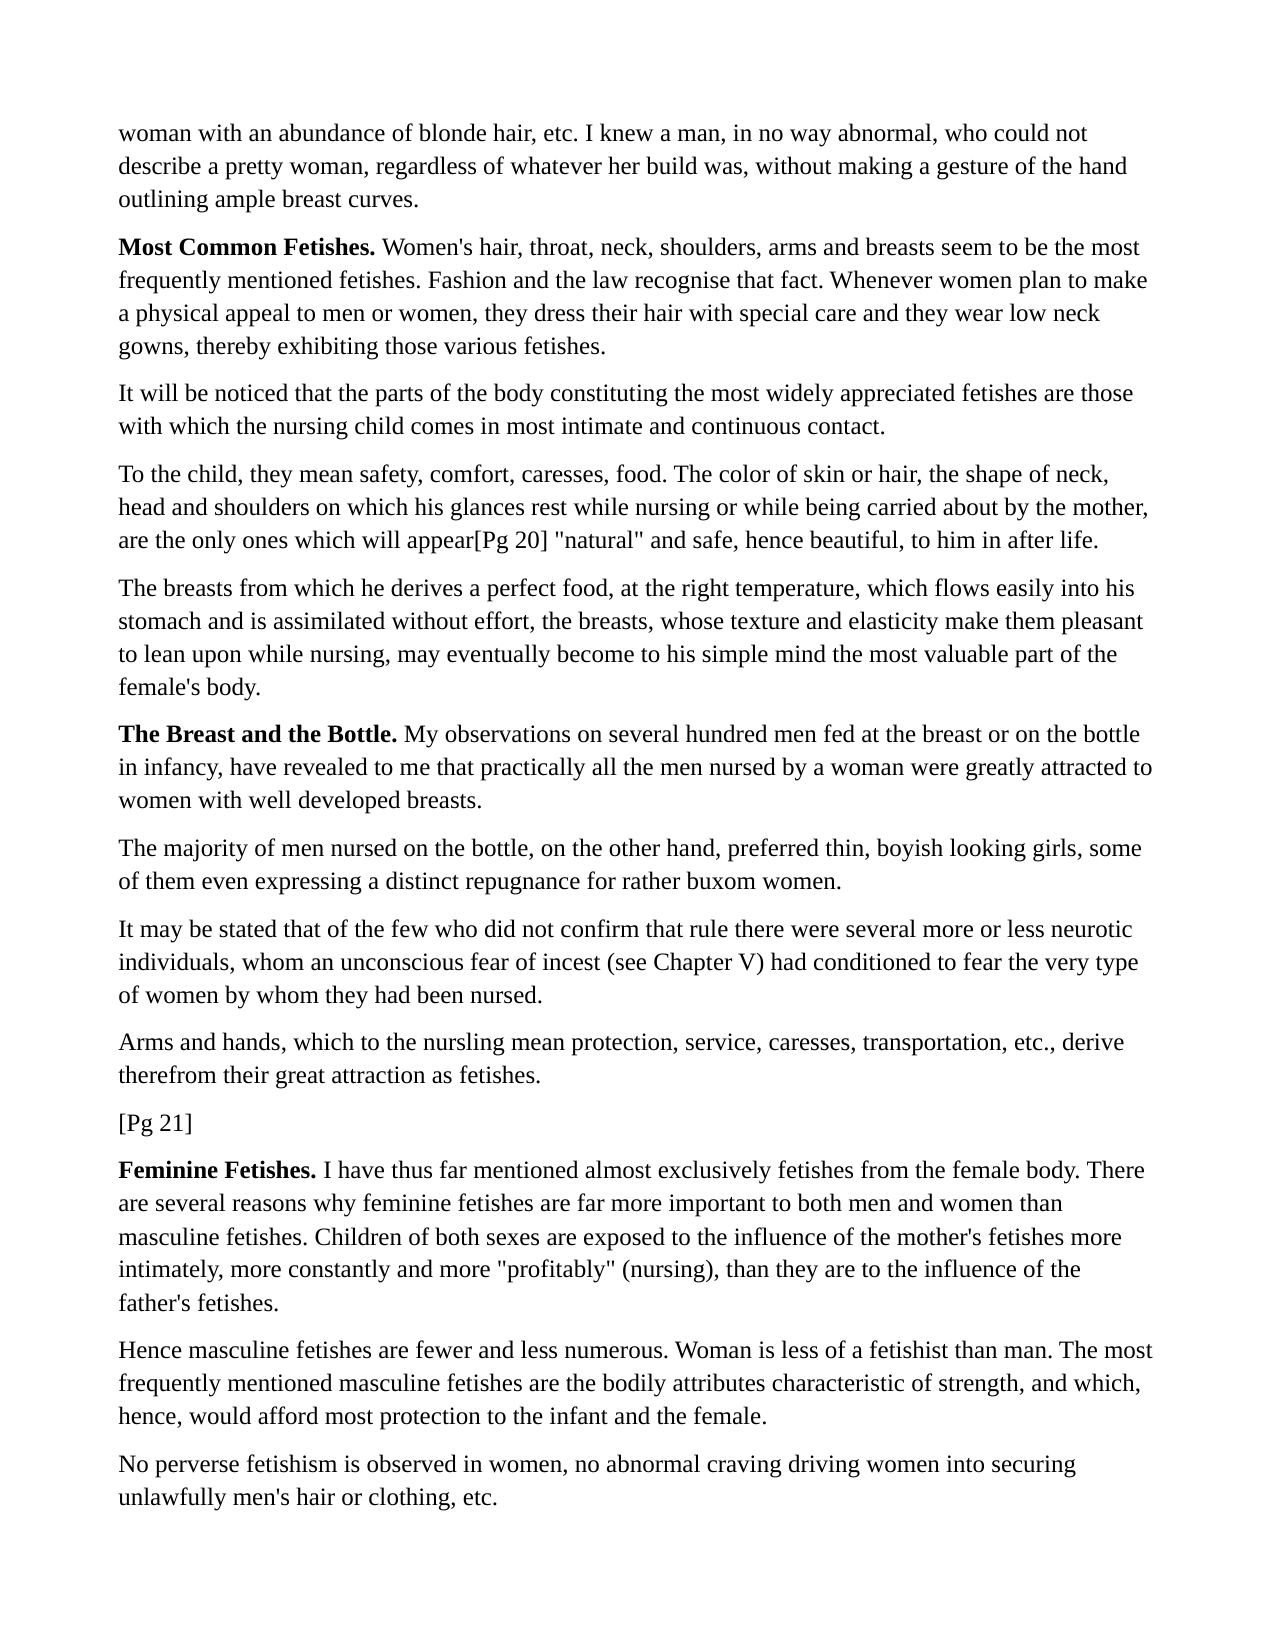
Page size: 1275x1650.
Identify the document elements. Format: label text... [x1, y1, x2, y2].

text woman with an abundance of blonde hair, etc. I knew a man, in no way abnormal, who could not describe a pretty woman, regardless of whatever her build was, without making a gesture of the hand outlining ample breast curves. [118, 118, 1157, 213]
text The Breast and the Bottle. My observations on several hundred men fed at the breast or on the bottle in infancy, have revealed to me that practically all the men nursed by a woman were greatly attracted to women with well developed breasts. [118, 719, 1157, 814]
text The breasts from which he derives a perfect food, at the right temperature, which flows easily into his stomach and is assimilated without effort, the breasts, whose texture and elasticity make them pleasant to lean upon while nursing, may eventually become to his simple mind the most valuable part of the female's body. [118, 573, 1157, 701]
text To the child, they mean safety, comfort, caresses, food. The color of skin or hair, the shape of neck, head and shoulders on which his glances rest while nursing or while being carried about by the mother, are the only ones which will appear[Pg 20] "natural" and safe, hence beautiful, to him in after life. [118, 459, 1157, 554]
text The majority of men nursed on the bottle, on the other hand, preferred thin, boyish looking girls, some of them even expressing a distinct repugnance for rather buxom women. [118, 833, 1157, 895]
text No perverse fetishism is observed in women, no abnormal craving driving women into securing unlawfully men's hair or clothing, etc. [118, 1449, 1157, 1511]
text It may be stated that of the few who did not confirm that rule there were several more or less neurotic individuals, whom an unconscious fear of incest (see Chapter V) had conditioned to fear the very type of women by whom they had been nursed. [118, 914, 1157, 1008]
text It will be noticed that the parts of the body constituting the most widely appreciated fetishes are those with which the nursing child comes in most intimate and continuous contact. [118, 378, 1157, 440]
text Feminine Fetishes. I have thus far mentioned almost exclusively fetishes from the female body. There are several reasons why feminine fetishes are far more important to both men and women than masculine fetishes. Children of both sexes are exposed to the influence of the mother's fetishes more intimately, more constantly and more "profitably" (nursing), than they are to the influence of the father's fetishes. [118, 1156, 1157, 1316]
text Hence masculine fetishes are fewer and less numerous. Woman is less of a fetishist than man. The most frequently mentioned masculine fetishes are the bodily attributes characteristic of strength, and which, hence, would afford most protection to the infant and the female. [118, 1335, 1157, 1430]
text [Pg 21] [118, 1108, 1157, 1137]
text Arms and hands, which to the nursling mean protection, service, caresses, transportation, etc., derive therefrom their great attraction as fetishes. [118, 1027, 1157, 1089]
text Most Common Fetishes. Women's hair, throat, neck, shoulders, arms and breasts seem to be the most frequently mentioned fetishes. Fashion and the law recognise that fact. Whenever women plan to make a physical appeal to men or women, they dress their hair with special care and they wear low neck gowns, thereby exhibiting those various fetishes. [118, 232, 1157, 359]
